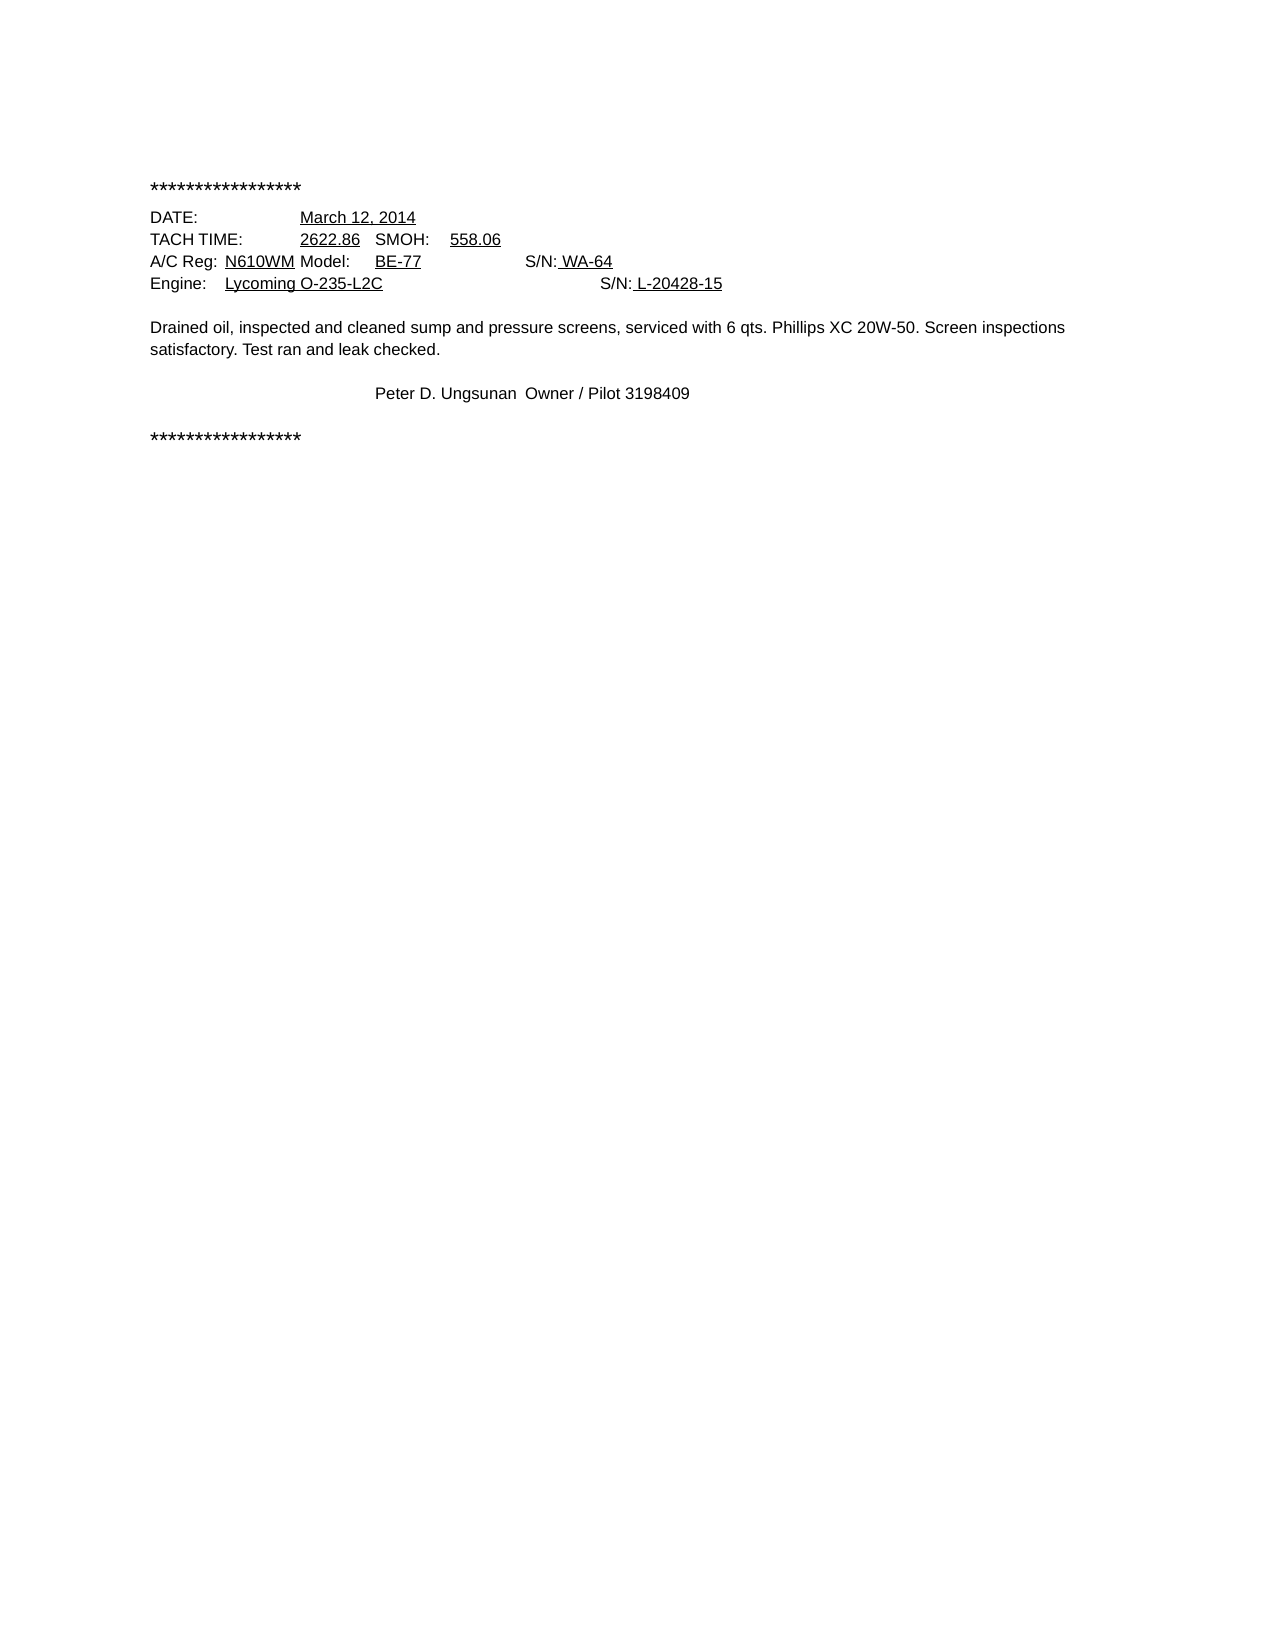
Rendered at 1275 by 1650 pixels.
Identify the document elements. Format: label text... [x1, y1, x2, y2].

text Engine: Lycoming O-235-L2C S/N: L-20428-15 [150, 274, 1125, 293]
text Drained oil, inspected and cleaned sump and pressure screens, serviced with 6 qts. Phillips XC 20W-50. Screen inspections satisfactory. Test ran and leak checked. [150, 318, 1125, 359]
text DATE: March 12, 2014 [150, 208, 1125, 227]
text ***************** [150, 177, 1125, 204]
text A/C Reg: N610WM Model: BE-77 S/N: WA-64 [150, 252, 1125, 271]
text TACH TIME: 2622.86 SMOH: 558.06 [150, 230, 1125, 249]
text ***************** [150, 427, 1125, 454]
text Peter D. Ungsunan Owner / Pilot 3198409 [150, 383, 1125, 403]
